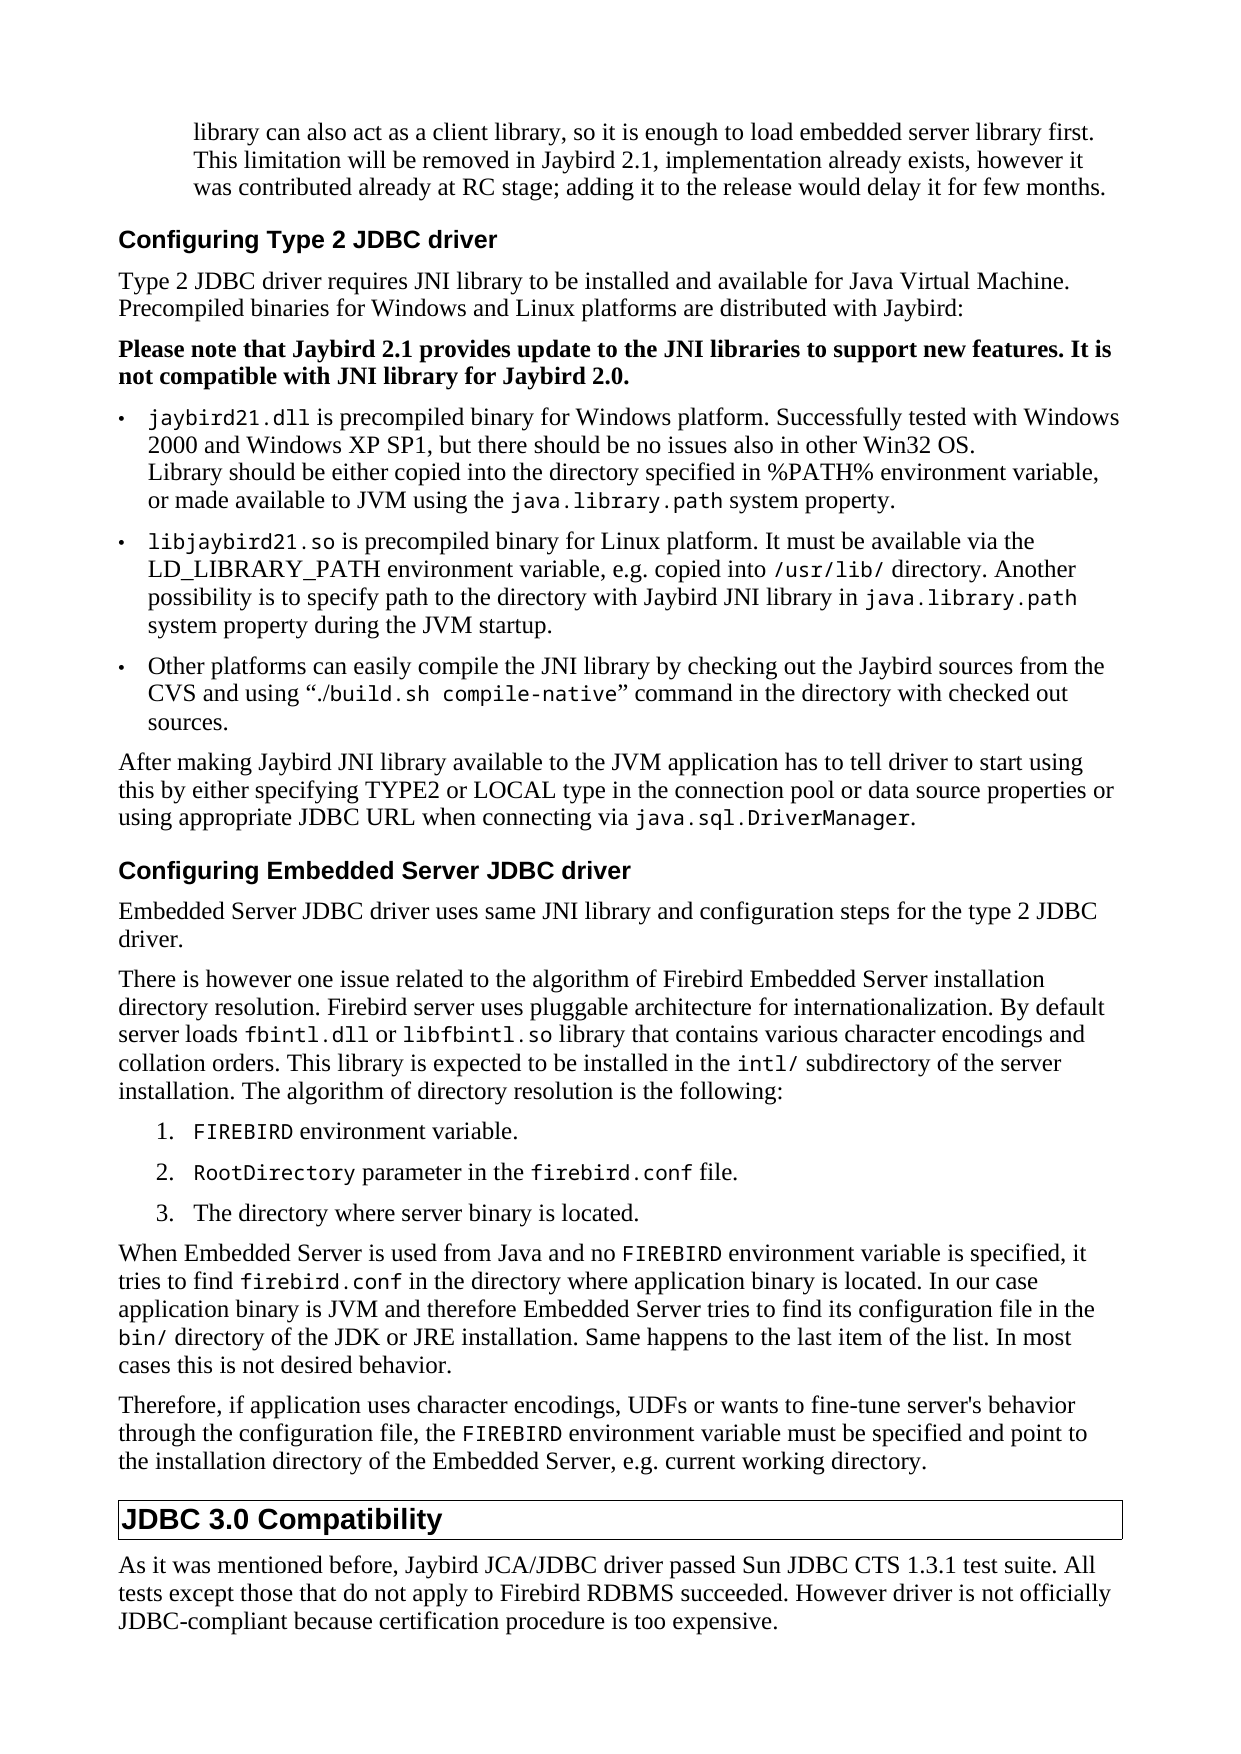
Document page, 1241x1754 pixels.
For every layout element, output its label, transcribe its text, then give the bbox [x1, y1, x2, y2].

text As it was mentioned before, Jaybird JCA/JDBC driver passed Sun JDBC CTS 1.3.1 test suite. All tests except those that do not apply to Firebird RDBMS succeeded. However driver is not officially JDBC-compliant because certification procedure is too expensive. [118, 1551, 1122, 1634]
list FIREBIRD environment variable. [156, 1117, 1122, 1145]
subtitle JDBC 3.0 Compatibility [119, 1501, 1122, 1539]
text Please note that Jaybird 2.1 provides update to the JNI libraries to support new features. It is not compatible with JNI library for Jaybird 2.0. [118, 335, 1122, 390]
list The directory where server binary is located. [156, 1199, 1122, 1226]
text Embedded Server JDBC driver uses same JNI library and configuration steps for the type 2 JDBC driver. [118, 897, 1122, 953]
subtitle Configuring Embedded Server JDBC driver [118, 857, 1122, 885]
text There is however one issue related to the algorithm of Firebird Embedded Server installation directory resolution. Firebird server uses pluggable architecture for internationalization. By default server loads fbintl.dll or libfbintl.so library that contains various character encodings and collation orders. This library is expected to be installed in the intl/ subdirectory of the server installation. The algorithm of directory resolution is the following: [118, 965, 1122, 1105]
text Type 2 JDBC driver requires JNI library to be installed and available for Java Virtual Machine. Precompiled binaries for Windows and Linux platforms are distributed with Jaybird: [118, 267, 1122, 322]
text When Embedded Server is used from Java and no FIREBIRD environment variable is specified, it tries to find firebird.conf in the directory where application binary is located. In our case application binary is JVM and therefore Embedded Server tries to find its configuration file in the bin/ directory of the JDK or JRE installation. Same happens to the last item of the list. In most cases this is not desired behavior. [118, 1239, 1122, 1379]
subtitle Configuring Type 2 JDBC driver [118, 226, 1122, 254]
list library can also act as a client library, so it is enough to load embedded server library first. This limitation will be removed in Jaybird 2.1, implementation already exists, however it was contributed already at RC stage; adding it to the release would delay it for few months. [156, 118, 1122, 201]
text After making Jaybird JNI library available to the JVM application has to tell driver to start using this by either specifying TYPE2 or LOCAL type in the connection pool or data source properties or using appropriate JDBC URL when connecting via java.sql.DriverManager. [118, 748, 1122, 832]
list libjaybird21.so is precompiled binary for Linux platform. It must be available via the LD_LIBRARY_PATH environment variable, e.g. copied into /usr/lib/ directory. Another possibility is to specify path to the directory with Jaybird JNI library in java.library.path system property during the JVM startup. [118, 527, 1122, 639]
list Other platforms can easily compile the JNI library by checking out the Jaybird sources from the CVS and using “./build.sh compile-native” command in the directory with checked out sources. [118, 652, 1122, 736]
text Therefore, if application uses character encodings, UDFs or wants to fine-tune server's behavior through the configuration file, the FIREBIRD environment variable must be specified and point to the installation directory of the Embedded Server, e.g. current working directory. [118, 1391, 1122, 1475]
list jaybird21.dll is precompiled binary for Windows platform. Successfully tested with Windows 2000 and Windows XP SP1, but there should be no issues also in other Win32 OS. Library should be either copied into the directory specified in %PATH% environment variable, or made available to JVM using the java.library.path system property. [118, 403, 1122, 514]
list RootDirectory parameter in the firebird.conf file. [156, 1158, 1122, 1186]
